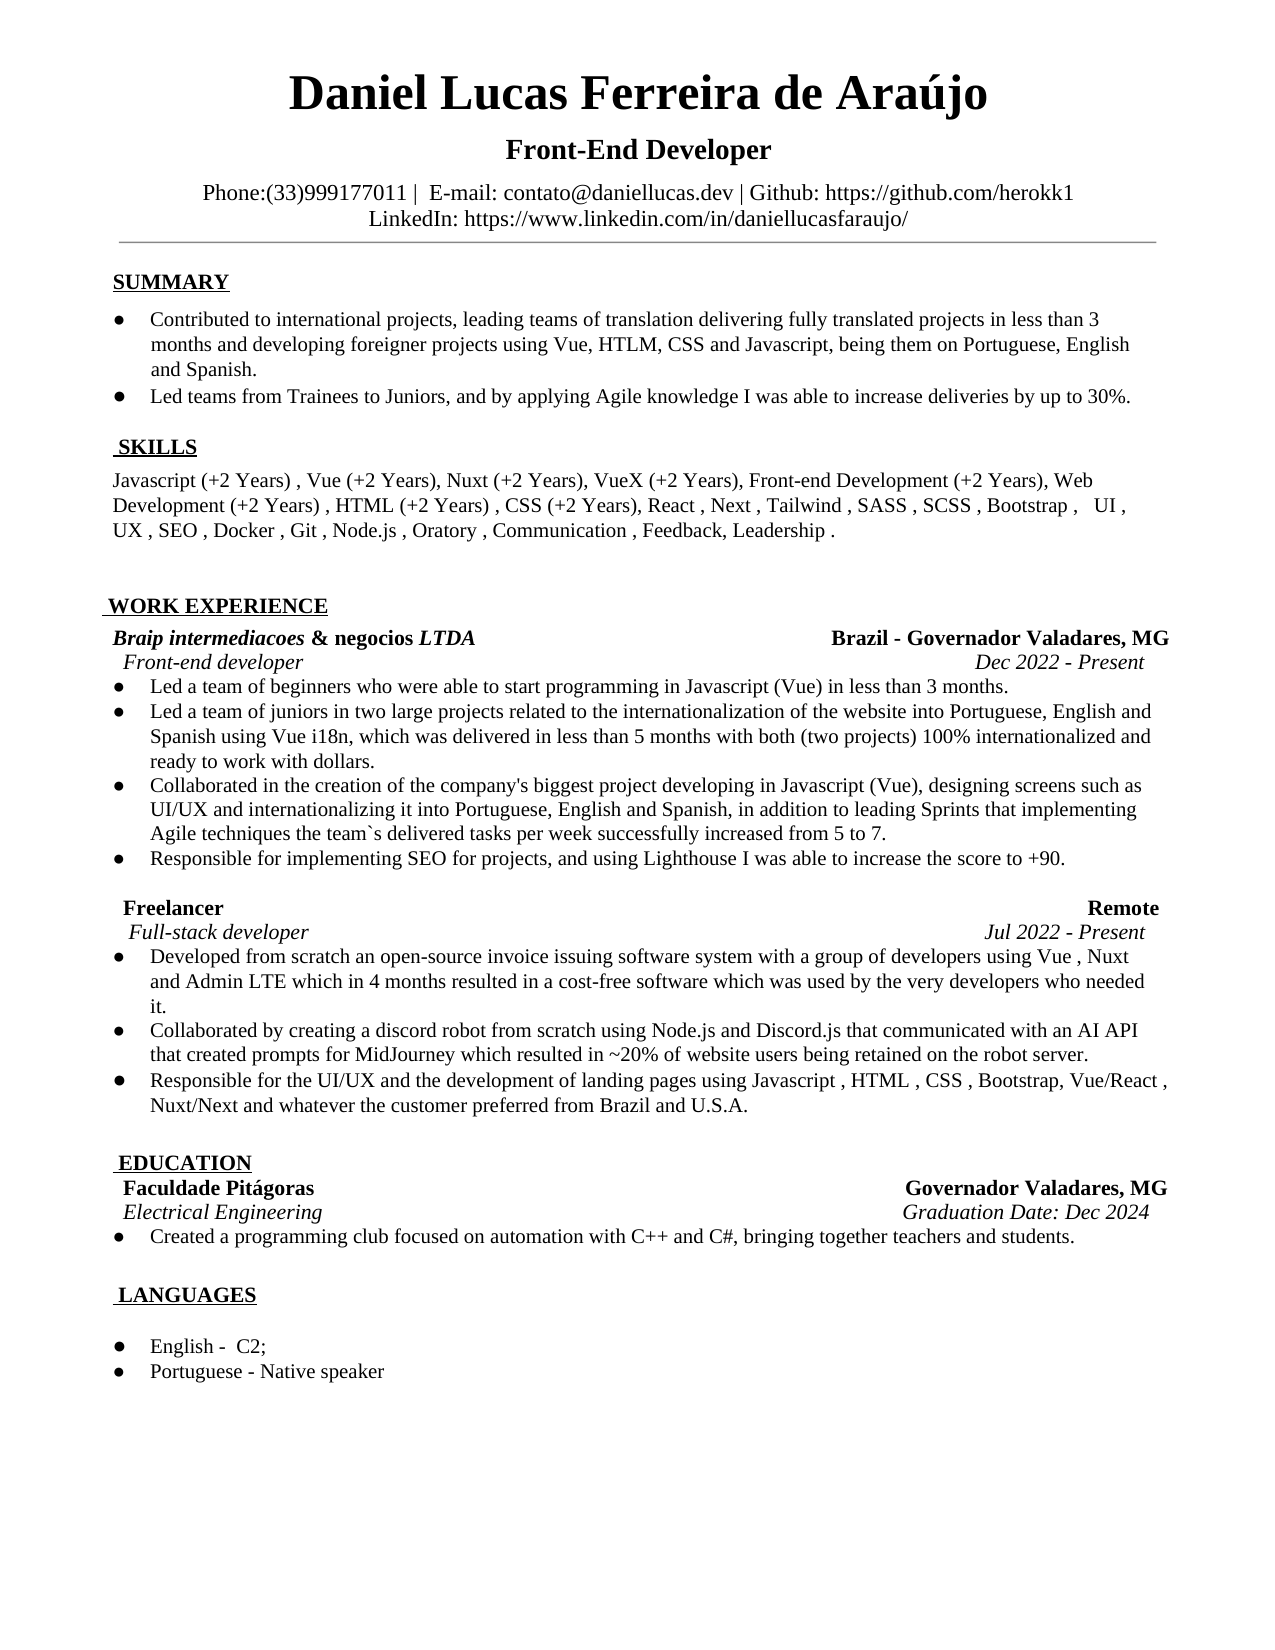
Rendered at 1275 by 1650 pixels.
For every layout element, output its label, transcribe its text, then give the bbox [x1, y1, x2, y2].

list Contributed to international projects, leading teams of translation delivering fully translated projects in less than 3 months and developing foreigner projects using Vue, HTLM, CSS and Javascript, being them on Portuguese, English and Spanish. [113, 307, 1162, 381]
list Led teams from Trainees to Juniors, and by applying Agile knowledge I was able to increase deliveries by up to 30%. [112, 382, 1162, 408]
text Daniel Lucas Ferreira de Araújo [102, 62, 1175, 120]
text WORK EXPERIENCE [102, 593, 1175, 618]
list Collaborated by creating a discord robot from scratch using Node.js and Discord.js that communicated with an AI API that created prompts for MidJourney which resulted in ~20% of website users being retained on the robot server. [112, 1018, 1175, 1066]
text Freelancer Remote [112, 896, 1175, 920]
list Created a programming club focused on automation with C++ and C#, bringing together teachers and students. [112, 1224, 1175, 1248]
text SUMMARY [113, 269, 1175, 294]
text LANGUAGES [112, 1282, 1175, 1307]
list Responsible for implementing SEO for projects, and using Lighthouse I was able to increase the score to +90. [112, 845, 1161, 871]
list Led a team of juniors in two large projects related to the internationalization of the website into Portuguese, English and Spanish using Vue i18n, which was delivered in less than 5 months with both (two projects) 100% internationalized and ready to work with dollars. [112, 699, 1162, 773]
list Collaborated in the creation of the company's biggest project developing in Javascript (Vue), designing screens such as UI/UX and internationalizing it into Portuguese, English and Spanish, in addition to leading Sprints that implementing Agile techniques the team`s delivered tasks per week successfully increased from 5 to 7. [112, 773, 1175, 845]
text Phone:(33)999177011 | E-mail: contato@daniellucas.dev | Github: https://github.com/herokk1 [102, 178, 1175, 205]
text Javascript (+2 Years) , Vue (+2 Years), Nuxt (+2 Years), VueX (+2 Years), Front-end Development (+2 Years), Web Development (+2 Years) , HTML (+2 Years) , CSS (+2 Years), React , Next , Tailwind , SASS , SCSS , Bootstrap , UI , UX , SEO , Docker , Git , Node.js , Oratory , Communication , Feedback, Leadership . [112, 468, 1131, 542]
text Braip intermediacoes & negocios LTDA Brazil - Governador Valadares, MG [112, 626, 1175, 651]
text SKILLS [112, 434, 1175, 459]
text Full-stack developer Jul 2022 - Present [112, 920, 1175, 944]
text Front-end developer Dec 2022 - Present [112, 651, 1175, 674]
text LinkedIn: https://www.linkedin.com/in/daniellucasfaraujo/ [102, 205, 1175, 231]
text Faculdade Pitágoras Governador Valadares, MG [112, 1176, 1175, 1200]
text Front-End Developer [102, 132, 1175, 166]
text Electrical Engineering Graduation Date: Dec 2024 [112, 1200, 1175, 1224]
list Portuguese - Native speaker [112, 1359, 1175, 1383]
list English - C2; [112, 1332, 1175, 1359]
list Led a team of beginners who were able to start programming in Javascript (Vue) in less than 3 months. [112, 674, 1162, 698]
list Responsible for the UI/UX and the development of landing pages using Javascript , HTML , CSS , Bootstrap, Vue/React , Nuxt/Next and whatever the customer preferred from Brazil and U.S.A. [112, 1066, 1175, 1143]
text EDUCATION [112, 1150, 1175, 1176]
list Developed from scratch an open-source invoice issuing software system with a group of developers using Vue , Nuxt and Admin LTE which in 4 months resulted in a cost-free software which was used by the very developers who needed it. [112, 944, 1161, 1018]
